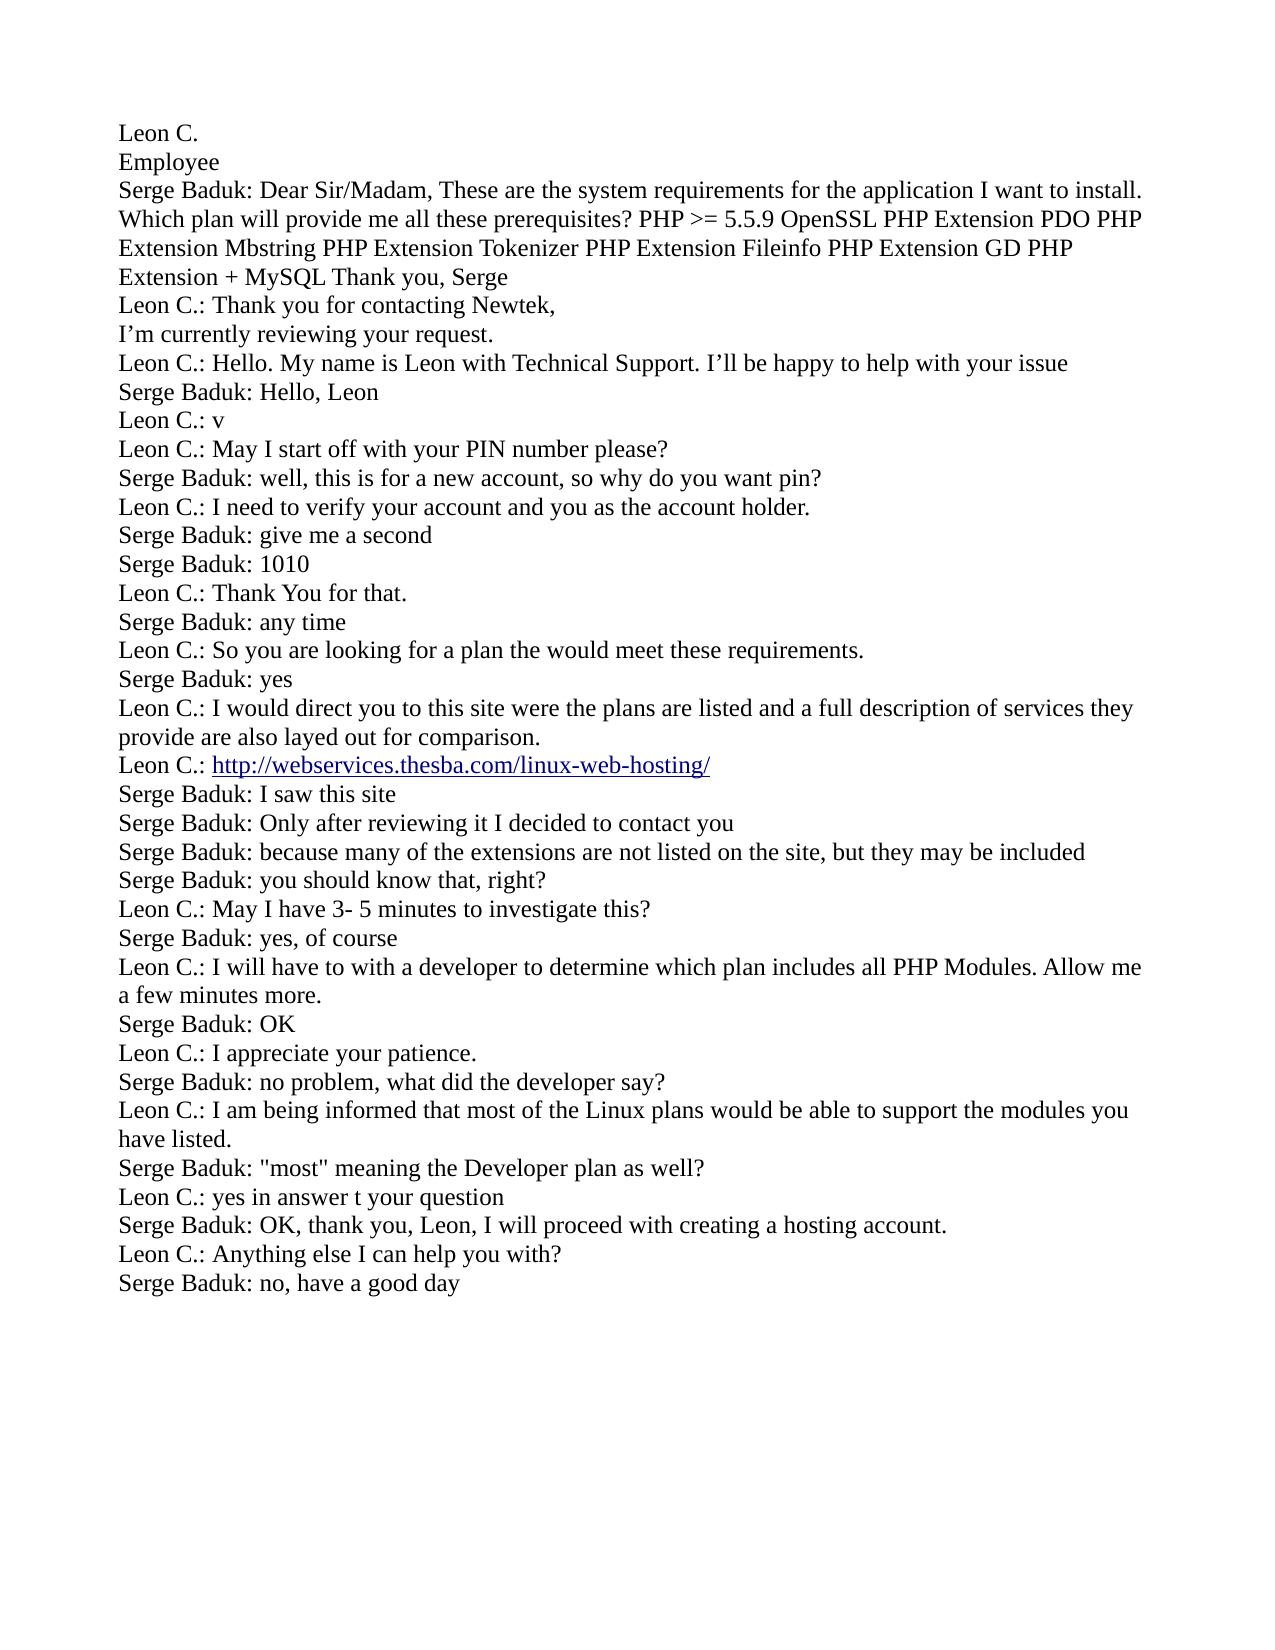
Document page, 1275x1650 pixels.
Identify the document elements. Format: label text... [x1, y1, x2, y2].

text Leon C.: v [118, 406, 1157, 434]
text Leon C.: I appreciate your patience. [118, 1038, 1157, 1067]
text Serge Baduk: no problem, what did the developer say? [118, 1067, 1157, 1096]
text Serge Baduk: OK, thank you, Leon, I will proceed with creating a hosting account. [118, 1211, 1157, 1239]
text Serge Baduk: because many of the extensions are not listed on the site, but they may be included [118, 837, 1157, 866]
text Leon C.: I would direct you to this site were the plans are listed and a full description of services they provide are also layed out for comparison. [118, 693, 1157, 751]
text Leon C.: May I start off with your PIN number please? [118, 434, 1157, 463]
text Serge Baduk: give me a second [118, 521, 1157, 549]
text Leon C.: Hello. My name is Leon with Technical Support. I’ll be happy to help with your issue [118, 348, 1157, 377]
text Serge Baduk: I saw this site [118, 779, 1157, 808]
text Serge Baduk: well, this is for a new account, so why do you want pin? [118, 463, 1157, 492]
text Serge Baduk: Hello, Leon [118, 377, 1157, 406]
text Leon C.: Thank You for that. [118, 578, 1157, 607]
text Serge Baduk: you should know that, right? [118, 866, 1157, 894]
text Leon C.: I need to verify your account and you as the account holder. [118, 492, 1157, 521]
text Serge Baduk: yes, of course [118, 923, 1157, 952]
text Leon C.: http://webservices.thesba.com/linux-web-hosting/ [118, 751, 1157, 779]
text Serge Baduk: no, have a good day [118, 1268, 1157, 1297]
text Leon C.: I am being informed that most of the Linux plans would be able to support the modules you have listed. [118, 1096, 1157, 1153]
text Employee [118, 147, 1157, 176]
text Serge Baduk: 1010 [118, 549, 1157, 578]
text Leon C.: I will have to with a developer to determine which plan includes all PHP Modules. Allow me a few minutes more. [118, 952, 1157, 1009]
text Leon C.: Anything else I can help you with? [118, 1239, 1157, 1268]
text Leon C.: yes in answer t your question [118, 1182, 1157, 1211]
text Serge Baduk: yes [118, 664, 1157, 693]
text Leon C.: Thank you for contacting Newtek, I’m currently reviewing your request. [118, 291, 1157, 348]
text Serge Baduk: Only after reviewing it I decided to contact you [118, 808, 1157, 837]
text Serge Baduk: any time [118, 607, 1157, 636]
text Serge Baduk: OK [118, 1009, 1157, 1038]
text Leon C. [118, 118, 1157, 147]
text Serge Baduk: "most" meaning the Developer plan as well? [118, 1153, 1157, 1182]
text Serge Baduk: Dear Sir/Madam, These are the system requirements for the application I want to install. Which plan will provide me all these prerequisites? PHP >= 5.5.9 OpenSSL PHP Extension PDO PHP Extension Mbstring PHP Extension Tokenizer PHP Extension Fileinfo PHP Extension GD PHP Extension + MySQL Thank you, Serge [118, 176, 1157, 291]
text Leon C.: So you are looking for a plan the would meet these requirements. [118, 636, 1157, 664]
text Leon C.: May I have 3- 5 minutes to investigate this? [118, 894, 1157, 923]
